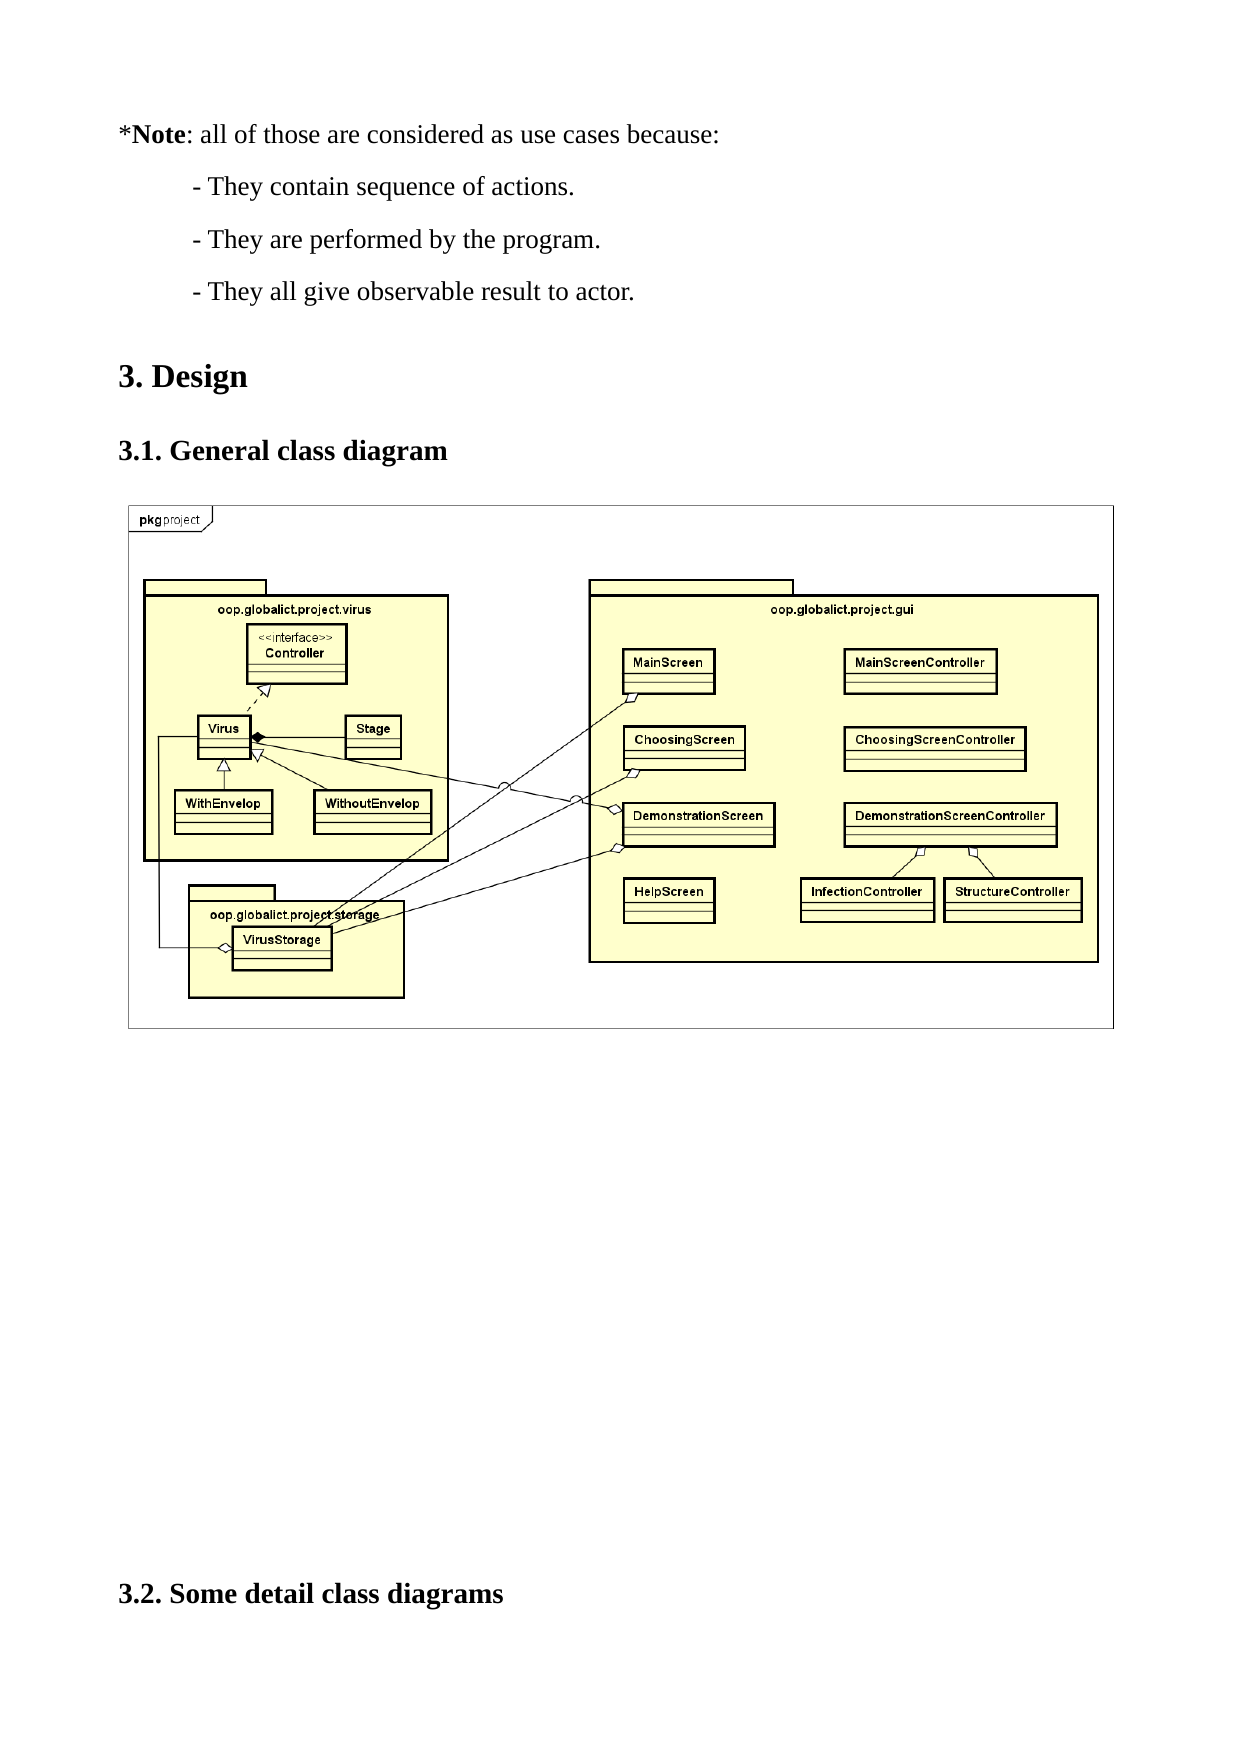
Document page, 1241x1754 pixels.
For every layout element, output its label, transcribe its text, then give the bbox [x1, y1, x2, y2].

list - They contain sequence of actions. [118, 171, 1122, 202]
text 3. Design [118, 356, 1122, 395]
list - They are performed by the program. [118, 223, 1122, 254]
text 3.1. General class diagram [118, 433, 1122, 467]
list *Note: all of those are considered as use cases because: [118, 118, 1122, 149]
text 3.2. Some detail class diagrams [118, 1576, 1122, 1609]
list - They all give observable result to actor. [118, 275, 1122, 306]
